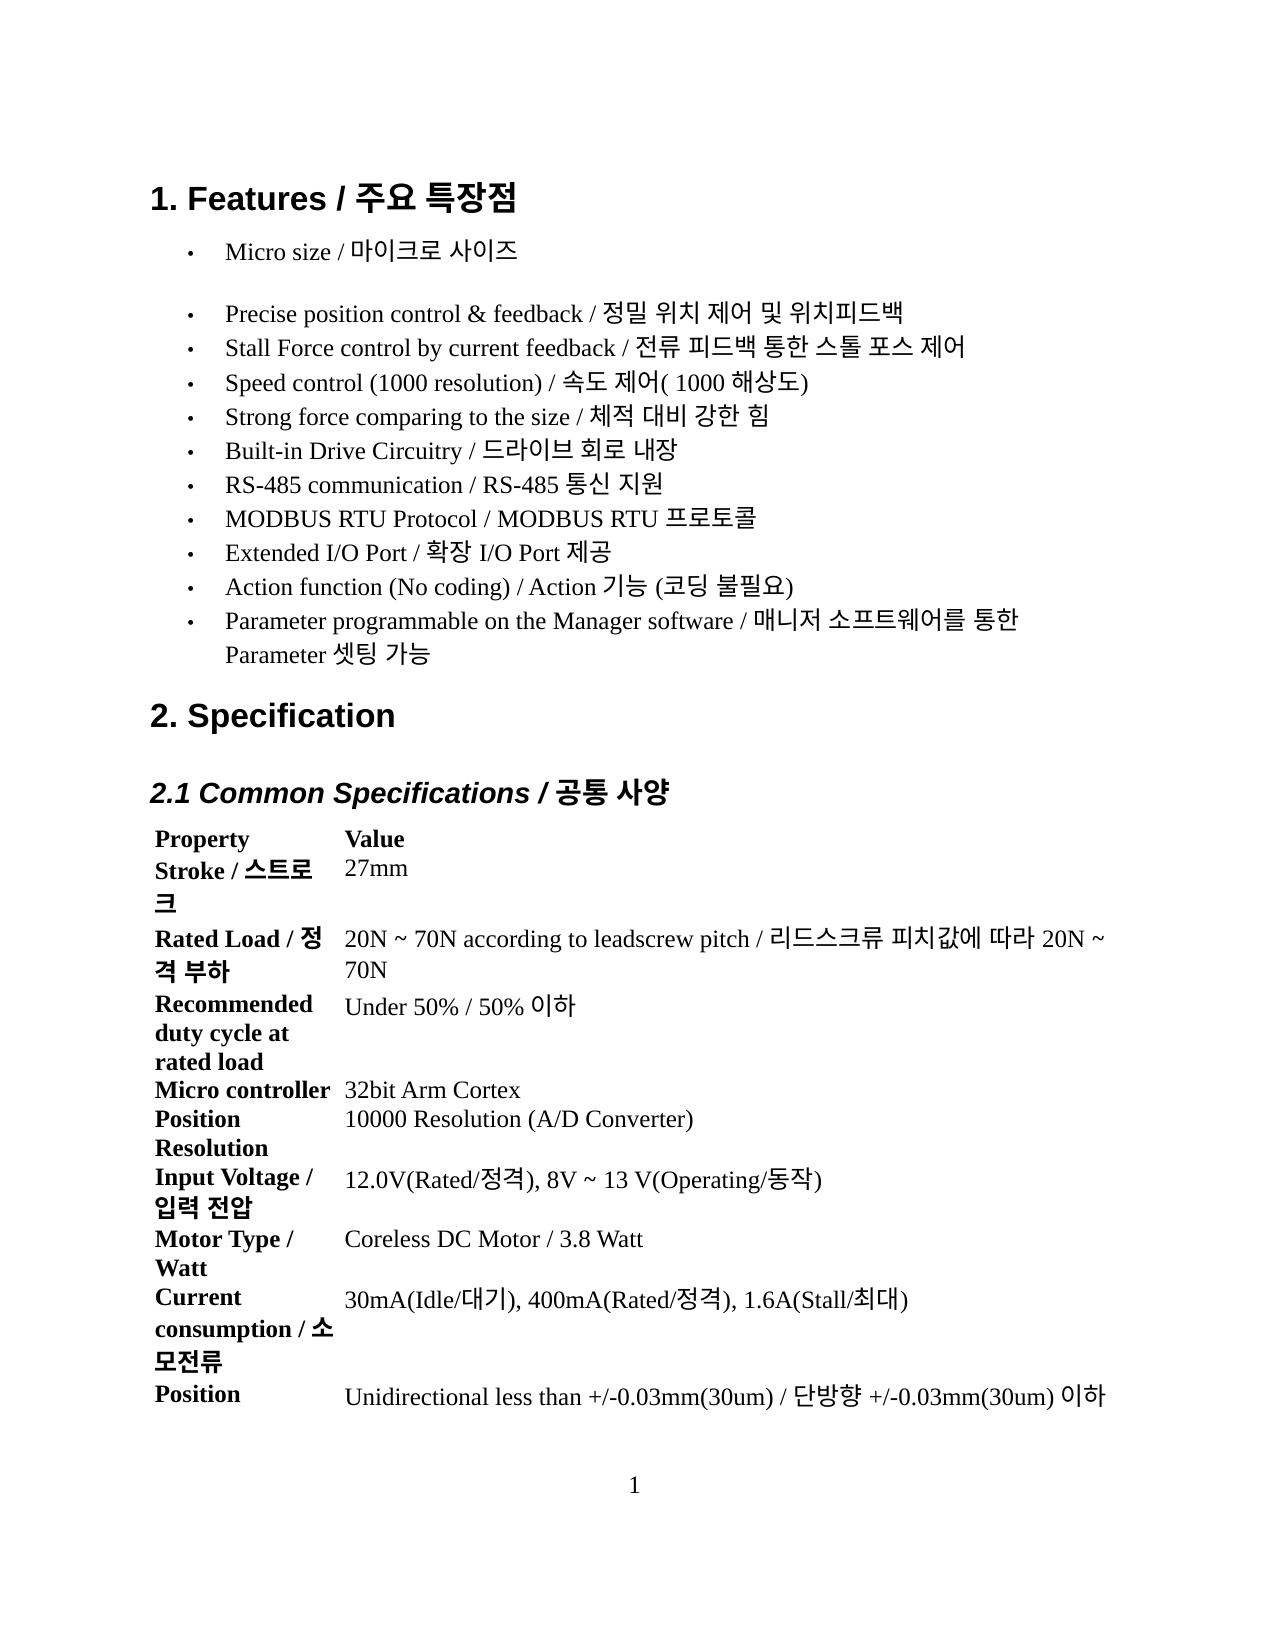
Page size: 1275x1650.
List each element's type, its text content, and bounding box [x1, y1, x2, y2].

list Precise position control & feedback / 정밀 위치 제어 및 위치피드백 [187, 296, 1125, 330]
table_cell Micro controller [150, 1075, 340, 1104]
table_cell Input Voltage / 입력 전압 [150, 1162, 340, 1224]
list Stall Force control by current feedback / 전류 피드백 통한 스톨 포스 제어 [187, 330, 1125, 364]
table_cell 30mA(Idle/대기), 400mA(Rated/정격), 1.6A(Stall/최대) [340, 1282, 1125, 1379]
table_header Property [150, 824, 340, 853]
subtitle 1. Features / 주요 특장점 [150, 175, 1125, 221]
list Built-in Drive Circuitry / 드라이브 회로 내장 [187, 432, 1125, 466]
table_cell Motor Type / Watt [150, 1224, 340, 1282]
table_cell Position [150, 1379, 340, 1413]
table_cell 10000 Resolution (A/D Converter) [340, 1104, 1125, 1162]
table_cell Unidirectional less than +/-0.03mm(30um) / 단방향 +/-0.03mm(30um) 이하 [340, 1379, 1125, 1413]
table_cell 27mm [340, 853, 1125, 921]
table_cell Stroke / 스트로크 [150, 853, 340, 921]
list Micro size / 마이크로 사이즈 [187, 233, 1125, 296]
list RS-485 communication / RS-485 통신 지원 [187, 466, 1125, 500]
table_cell Recommended duty cycle at rated load [150, 989, 340, 1075]
list Extended I/O Port / 확장 I/O Port 제공 [187, 534, 1125, 568]
table_cell 32bit Arm Cortex [340, 1075, 1125, 1104]
table_cell Under 50% / 50% 이하 [340, 989, 1125, 1075]
table_cell Coreless DC Motor / 3.8 Watt [340, 1224, 1125, 1282]
list Action function (No coding) / Action 기능 (코딩 불필요) [187, 568, 1125, 603]
table_cell 20N ⁓ 70N according to leadscrew pitch / 리드스크류 피치값에 따라 20N ⁓ 70N [340, 921, 1125, 989]
subtitle 2.1 Common Specifications / 공통 사양 [150, 772, 1125, 812]
table_cell Position Resolution [150, 1104, 340, 1162]
table_cell Rated Load / 정격 부하 [150, 921, 340, 989]
list Parameter programmable on the Manager software / 매니저 소프트웨어를 통한 Parameter 셋팅 가능 [187, 603, 1125, 671]
list Speed control (1000 resolution) / 속도 제어( 1000 해상도) [187, 364, 1125, 398]
list Strong force comparing to the size / 체적 대비 강한 힘 [187, 398, 1125, 432]
table_cell Current consumption / 소모전류 [150, 1282, 340, 1379]
table_header Value [340, 824, 1125, 853]
list MODBUS RTU Protocol / MODBUS RTU 프로토콜 [187, 500, 1125, 534]
subtitle 2. Specification [150, 696, 1125, 734]
table_cell 12.0V(Rated/정격), 8V ⁓ 13 V(Operating/동작) [340, 1162, 1125, 1224]
